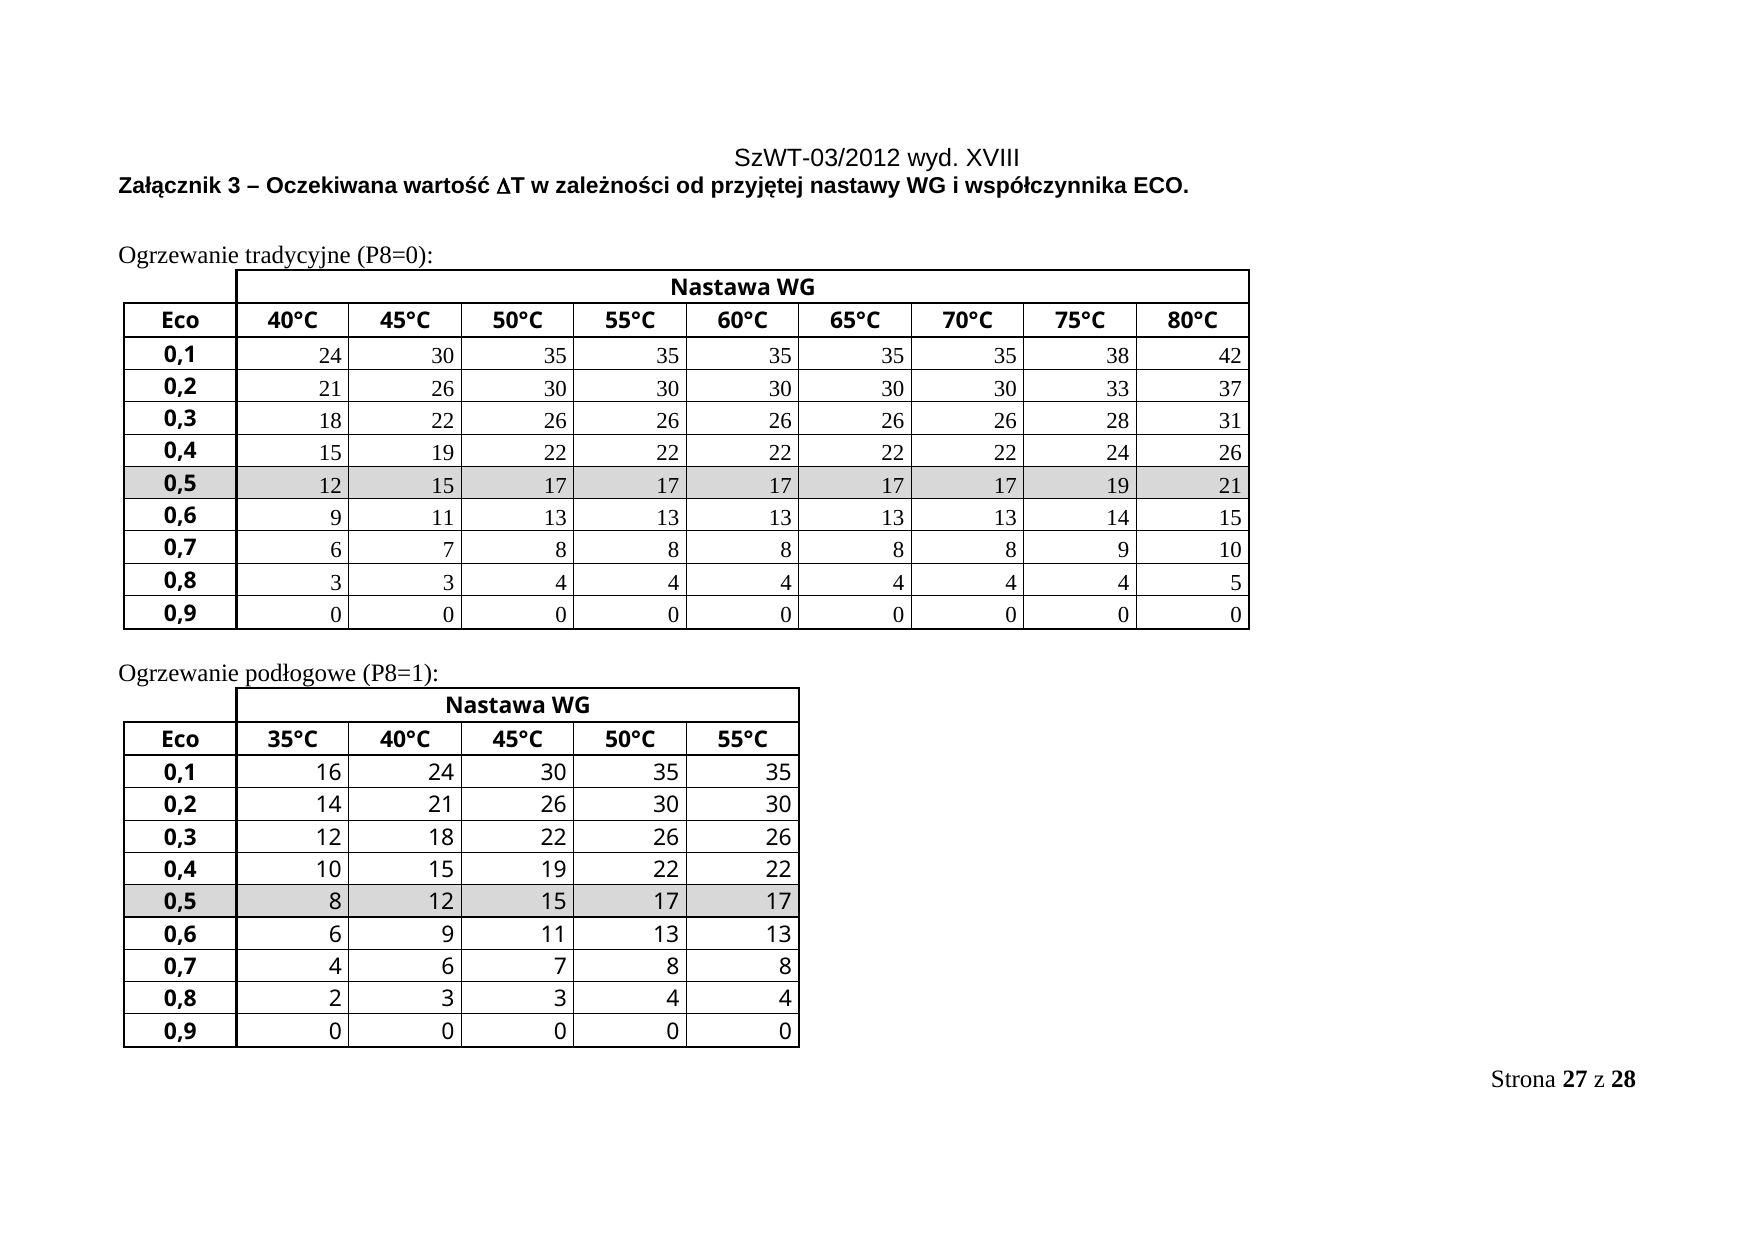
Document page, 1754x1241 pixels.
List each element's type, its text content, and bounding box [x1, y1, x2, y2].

table_cell 4 [574, 564, 686, 595]
table_cell 0,6 [125, 918, 235, 949]
table_cell 0 [1024, 596, 1136, 628]
table_cell 15 [238, 435, 348, 466]
table_cell 0 [349, 596, 461, 628]
table_cell 26 [799, 402, 911, 433]
table_cell 18 [238, 402, 348, 433]
table_cell 0 [799, 596, 911, 628]
table_cell 0,5 [125, 885, 235, 916]
table_cell 35 [912, 338, 1023, 369]
table_cell 4 [574, 982, 686, 1013]
table_cell 7 [462, 950, 573, 981]
table_cell 22 [574, 435, 686, 466]
table_cell 4 [799, 564, 911, 595]
table_cell 35 [462, 338, 573, 369]
table_cell 14 [238, 788, 348, 819]
table_cell 26 [574, 821, 686, 852]
subtitle Załącznik 3 – Oczekiwana wartość T w zależności od przyjętej nastawy WG i współczynnika ECO. [118, 172, 1636, 198]
table_cell 13 [574, 499, 686, 530]
table_cell 13 [912, 499, 1023, 530]
table_cell 12 [238, 467, 348, 498]
table_cell 28 [1024, 402, 1136, 433]
table_cell 50°C [462, 304, 573, 336]
table_cell 45°C [349, 304, 461, 336]
table_cell 26 [912, 402, 1023, 433]
table_cell 33 [1024, 370, 1136, 401]
table_cell 0,3 [125, 821, 235, 852]
table_cell 12 [238, 821, 348, 852]
table_cell 35 [574, 338, 686, 369]
table_cell 5 [1137, 564, 1248, 595]
table_cell 3 [349, 982, 461, 1013]
table_cell 11 [462, 918, 573, 949]
table_cell 17 [687, 885, 798, 916]
table_cell 22 [912, 435, 1023, 466]
table_cell 30 [912, 370, 1023, 401]
table_cell 35 [687, 756, 798, 787]
table_cell 0,2 [125, 370, 235, 401]
table_cell 0 [462, 1014, 573, 1046]
table_cell 4 [1024, 564, 1136, 595]
table_cell 16 [238, 756, 348, 787]
table_cell 35 [574, 756, 686, 787]
table_cell 22 [462, 821, 573, 852]
table_cell 0,5 [125, 467, 235, 498]
table_cell 22 [687, 853, 798, 884]
table_cell 55°C [574, 304, 686, 336]
table_cell 30 [687, 370, 798, 401]
table_cell 12 [349, 885, 461, 916]
table_cell 0 [574, 1014, 686, 1046]
table_cell 17 [799, 467, 911, 498]
table_cell 26 [462, 788, 573, 819]
table_cell 17 [574, 467, 686, 498]
table_cell 31 [1137, 402, 1248, 433]
table_cell 9 [1024, 531, 1136, 563]
table_cell 0,8 [125, 982, 235, 1013]
table_cell 8 [799, 531, 911, 563]
text Ogrzewanie tradycyjne (P8=0): [118, 240, 1636, 269]
table_cell 37 [1137, 370, 1248, 401]
table_cell 8 [238, 885, 348, 916]
table_cell 30 [462, 756, 573, 787]
table_cell 0,1 [125, 338, 235, 369]
table_cell 15 [1137, 499, 1248, 530]
table_header Nastawa WG [238, 271, 1248, 302]
table_cell 26 [1137, 435, 1248, 466]
table_cell 8 [687, 950, 798, 981]
table_cell 8 [687, 531, 798, 563]
table_cell 4 [687, 564, 798, 595]
table_cell 35 [799, 338, 911, 369]
table_cell 22 [349, 402, 461, 433]
table_cell 17 [462, 467, 573, 498]
table_cell 26 [687, 402, 798, 433]
table_cell 26 [574, 402, 686, 433]
table_cell 0 [462, 596, 573, 628]
table_cell 13 [462, 499, 573, 530]
table_cell 6 [349, 950, 461, 981]
table_cell 13 [799, 499, 911, 530]
table_cell 7 [349, 531, 461, 563]
table_cell 30 [574, 788, 686, 819]
table_cell 0 [574, 596, 686, 628]
table_cell 75°C [1024, 304, 1136, 336]
table_cell 0,4 [125, 435, 235, 466]
table_header [124, 687, 235, 721]
table_cell 40°C [238, 304, 348, 336]
table_cell 4 [912, 564, 1023, 595]
table_cell 70°C [912, 304, 1023, 336]
table_cell 0,3 [125, 402, 235, 433]
table_cell 0 [687, 596, 798, 628]
table_cell 10 [238, 853, 348, 884]
table_cell 30 [462, 370, 573, 401]
table_cell 30 [349, 338, 461, 369]
table_cell 3 [349, 564, 461, 595]
table_cell 26 [687, 821, 798, 852]
table_cell 0,8 [125, 564, 235, 595]
table_cell 42 [1137, 338, 1248, 369]
table_cell 35 [687, 338, 798, 369]
table_cell 80°C [1137, 304, 1248, 336]
table_cell 40°C [349, 723, 461, 754]
table_cell 3 [462, 982, 573, 1013]
table_cell 13 [687, 918, 798, 949]
table_cell 38 [1024, 338, 1136, 369]
table_cell 0,6 [125, 499, 235, 530]
table_cell 21 [238, 370, 348, 401]
table_cell 0,9 [125, 1014, 235, 1046]
table_cell 0 [238, 1014, 348, 1046]
table_cell 22 [799, 435, 911, 466]
table_cell 4 [462, 564, 573, 595]
table_cell 26 [349, 370, 461, 401]
table_cell 30 [799, 370, 911, 401]
table_cell 0 [687, 1014, 798, 1046]
table_header Nastawa WG [238, 689, 798, 721]
table_cell 6 [238, 531, 348, 563]
table_cell 19 [1024, 467, 1136, 498]
table_cell 13 [687, 499, 798, 530]
table_cell 4 [238, 950, 348, 981]
table_header [124, 269, 235, 302]
table_cell 17 [574, 885, 686, 916]
table_cell 0 [238, 596, 348, 628]
table_cell 8 [912, 531, 1023, 563]
table_cell 55°C [687, 723, 798, 754]
text Ogrzewanie podłogowe (P8=1): [118, 658, 1636, 687]
table_cell 30 [687, 788, 798, 819]
table_cell 0,4 [125, 853, 235, 884]
table_cell 24 [349, 756, 461, 787]
table_cell 18 [349, 821, 461, 852]
table_cell 0,9 [125, 596, 235, 628]
table_cell 26 [462, 402, 573, 433]
table_cell 30 [574, 370, 686, 401]
table_cell 15 [349, 853, 461, 884]
table_cell 8 [462, 531, 573, 563]
table_cell 35°C [238, 723, 348, 754]
table_cell 21 [1137, 467, 1248, 498]
table_cell 13 [574, 918, 686, 949]
table_cell 65°C [799, 304, 911, 336]
table_cell 14 [1024, 499, 1136, 530]
table_cell 60°C [687, 304, 798, 336]
table_cell 15 [349, 467, 461, 498]
table_cell 8 [574, 950, 686, 981]
table_cell 0 [1137, 596, 1248, 628]
table_cell 45°C [462, 723, 573, 754]
table_cell 9 [349, 918, 461, 949]
table_cell 22 [462, 435, 573, 466]
table_cell 3 [238, 564, 348, 595]
table_cell 50°C [574, 723, 686, 754]
table_cell 2 [238, 982, 348, 1013]
table_cell 4 [687, 982, 798, 1013]
table_cell 0 [912, 596, 1023, 628]
table_cell Eco [125, 723, 235, 754]
table_cell 15 [462, 885, 573, 916]
table_cell 9 [238, 499, 348, 530]
table_cell 19 [462, 853, 573, 884]
table_cell 0,7 [125, 950, 235, 981]
table_cell 17 [687, 467, 798, 498]
table_cell 22 [687, 435, 798, 466]
table_cell 6 [238, 918, 348, 949]
table_cell 8 [574, 531, 686, 563]
table_cell 19 [349, 435, 461, 466]
table_cell 10 [1137, 531, 1248, 563]
table_cell 0,1 [125, 756, 235, 787]
table_cell 11 [349, 499, 461, 530]
table_cell 21 [349, 788, 461, 819]
table_cell 0,2 [125, 788, 235, 819]
table_cell 0,7 [125, 531, 235, 563]
table_cell Eco [125, 304, 235, 336]
table_cell 0 [349, 1014, 461, 1046]
table_cell 17 [912, 467, 1023, 498]
table_cell 22 [574, 853, 686, 884]
table_cell 24 [238, 338, 348, 369]
table_cell 24 [1024, 435, 1136, 466]
